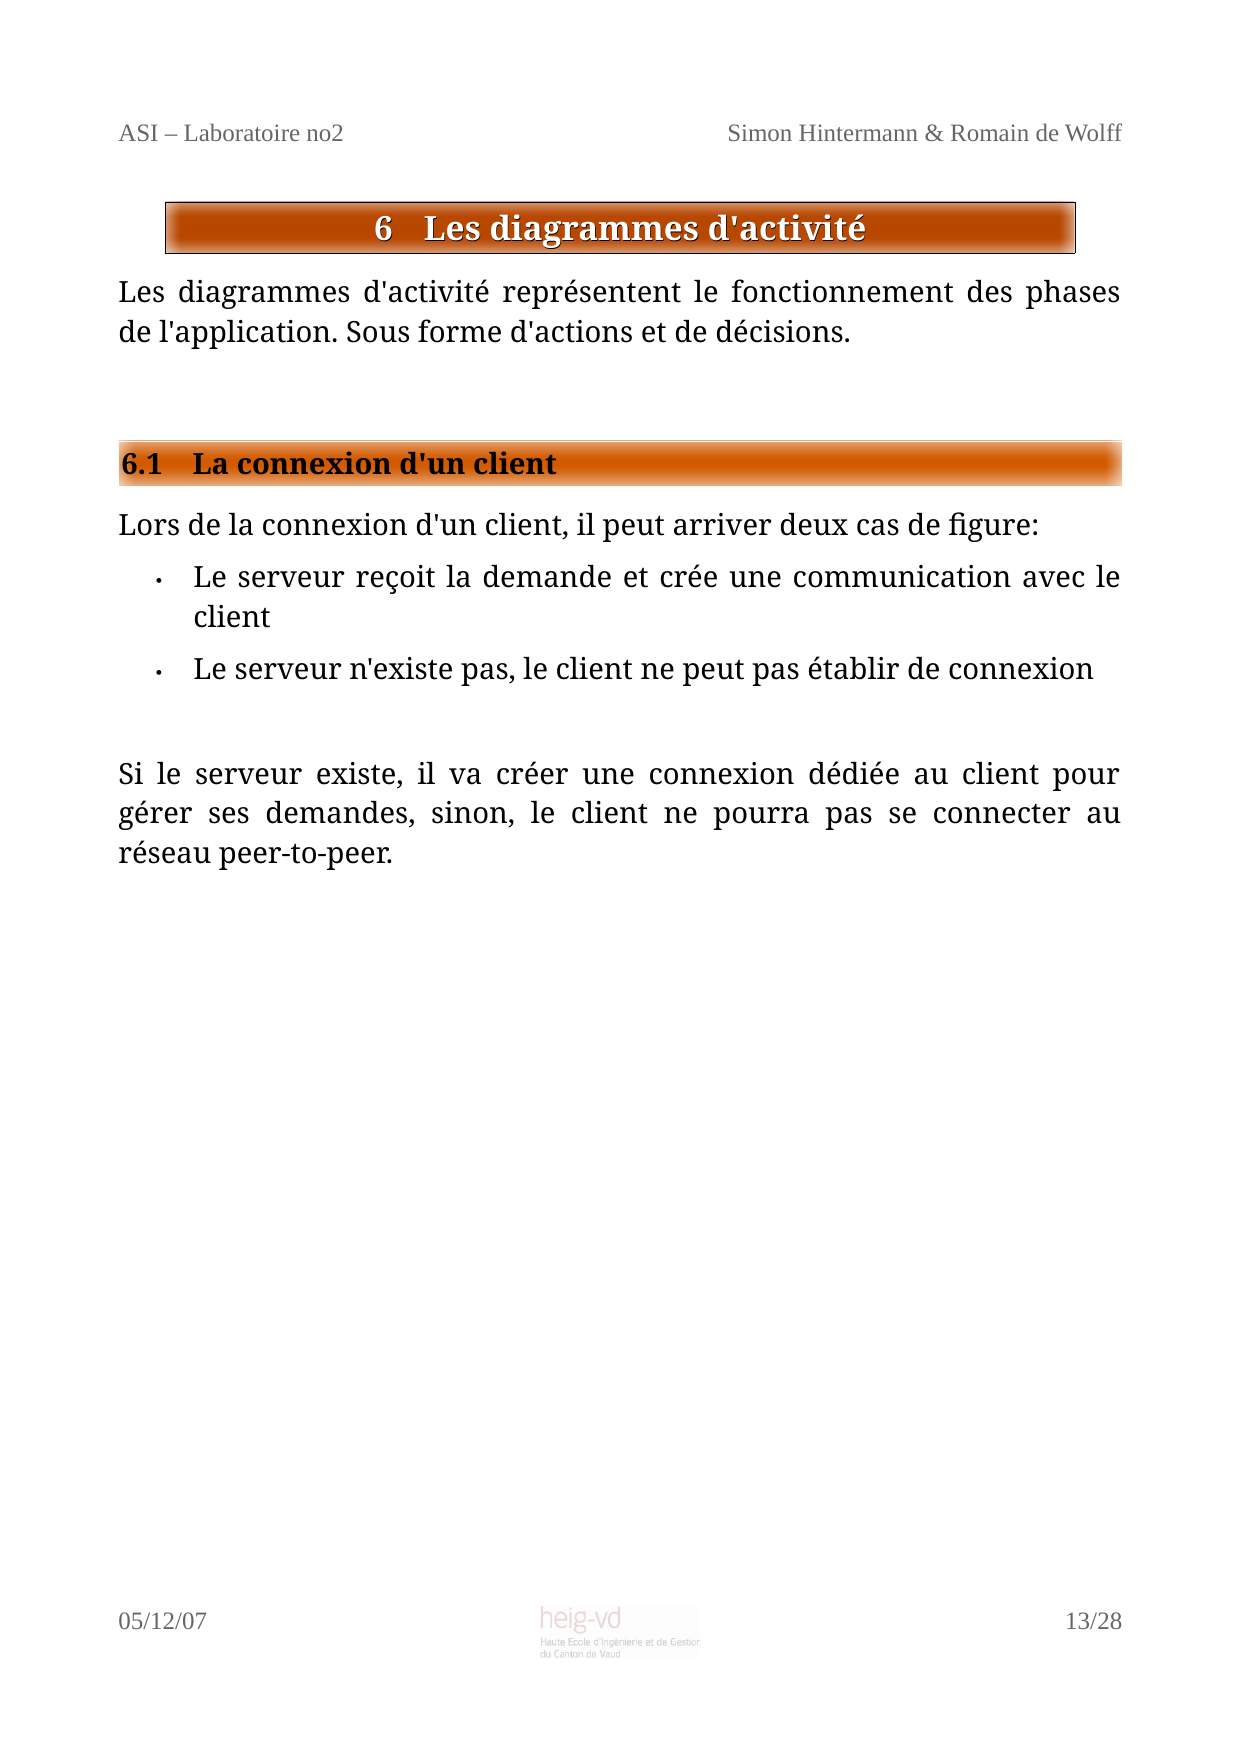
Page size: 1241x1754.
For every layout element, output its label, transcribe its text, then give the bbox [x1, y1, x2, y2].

text Lors de la connexion d'un client, il peut arriver deux cas de figure: [118, 504, 1122, 544]
text Les diagrammes d'activité représentent le fonctionnement des phases de l'application. Sous forme d'actions et de décisions. [118, 272, 1122, 351]
subtitle La connexion d'un client [119, 442, 1122, 486]
text Si le serveur existe, il va créer une connexion dédiée au client pour gérer ses demandes, sinon, le client ne pourra pas se connecter au réseau peer-to-peer. [118, 753, 1122, 872]
subtitle Les diagrammes d'activité [166, 203, 1075, 253]
list Le serveur n'existe pas, le client ne peut pas établir de connexion [156, 649, 1122, 688]
list Le serveur reçoit la demande et crée une communication avec le client [156, 557, 1122, 636]
picture [540, 1606, 700, 1658]
